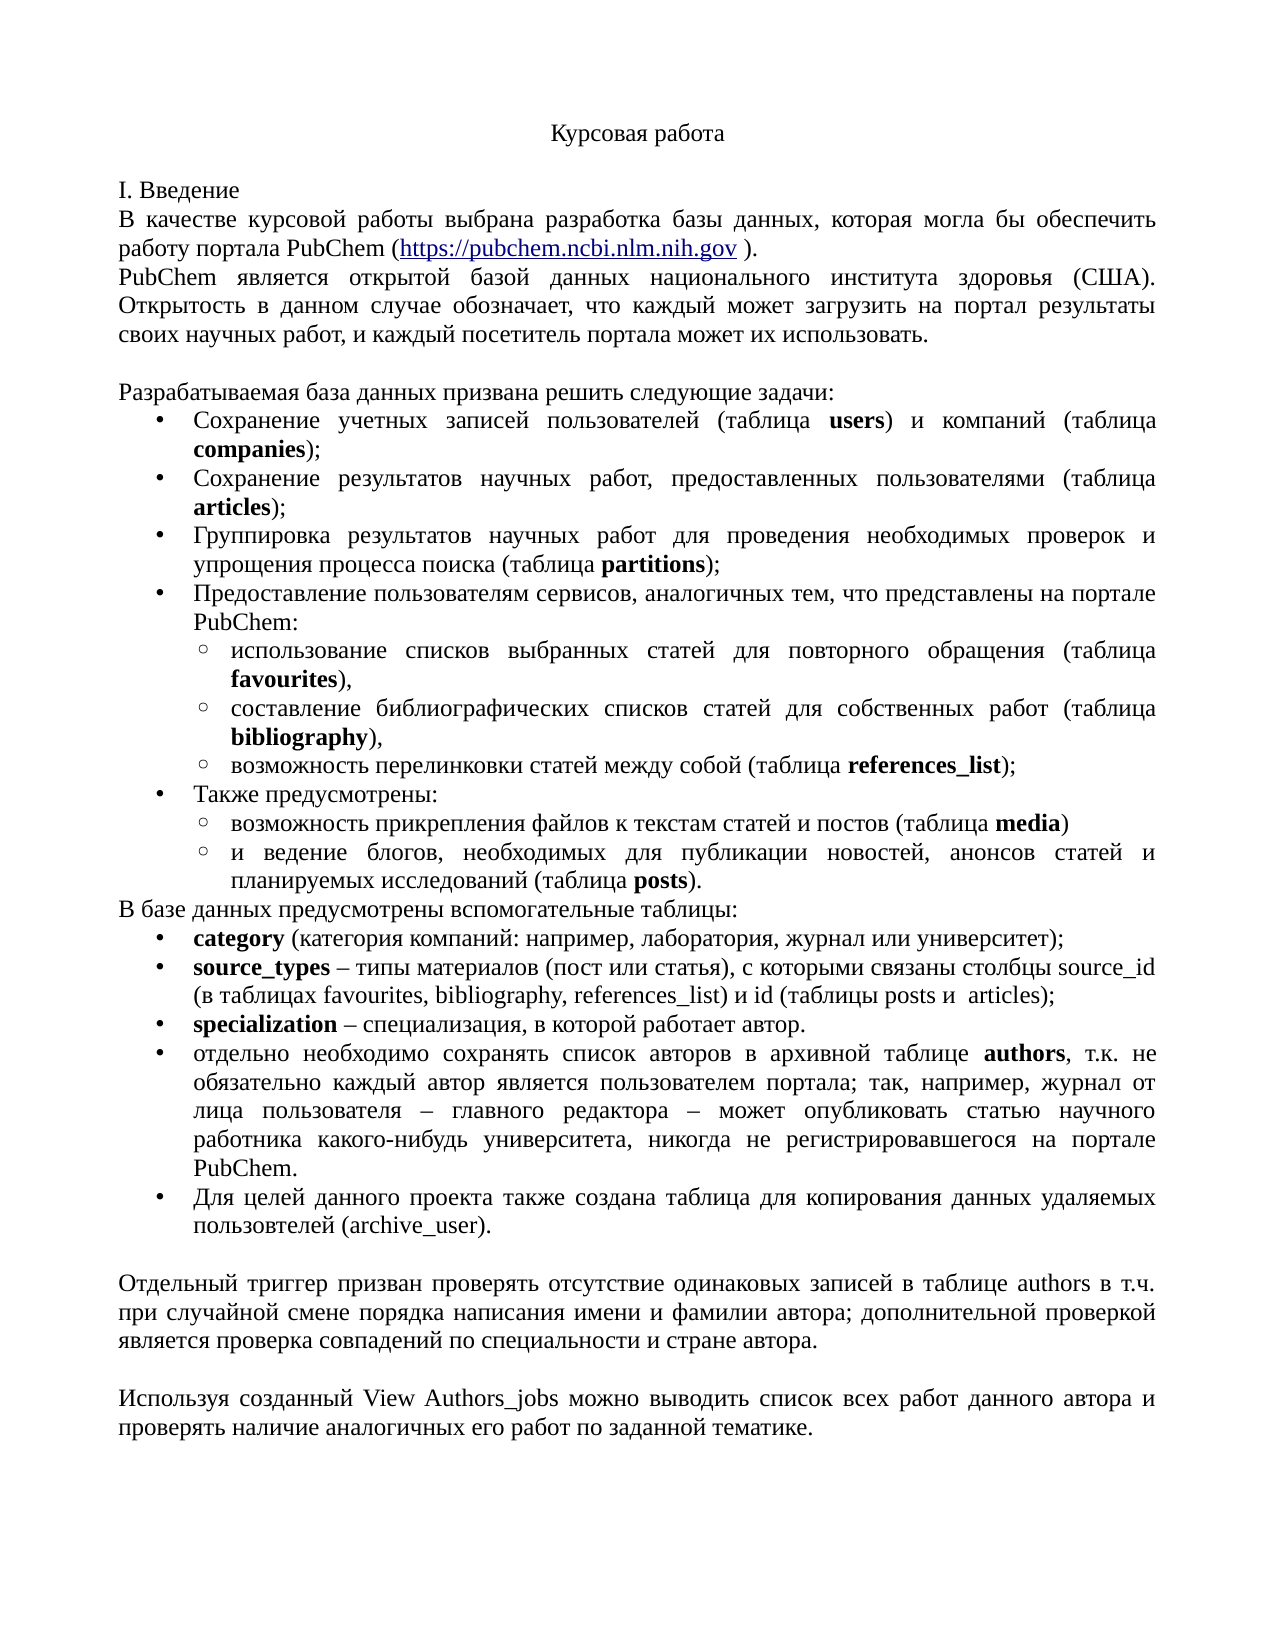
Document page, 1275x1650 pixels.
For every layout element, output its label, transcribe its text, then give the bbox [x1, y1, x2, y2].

text В качестве курсовой работы выбрана разработка базы данных, которая могла бы обеспечить работу портала PubChem (https://pubchem.ncbi.nlm.nih.gov ). [118, 204, 1157, 262]
text Отдельный триггер призван проверять отсутствие одинаковых записей в таблице authors в т.ч. при случайной смене порядка написания имени и фамилии автора; дополнительной проверкой является проверка совпадений по специальности и стране автора. [118, 1268, 1157, 1354]
list category (категория компаний: например, лаборатория, журнал или университет); [156, 923, 1157, 952]
text Курсовая работа [118, 118, 1157, 147]
text Используя созданный View Authors_jobs можно выводить список всех работ данного автора и проверять наличие аналогичных его работ по заданной тематике. [118, 1383, 1157, 1441]
list и ведение блогов, необходимых для публикации новостей, анонсов статей и планируемых исследований (таблица posts). [193, 837, 1157, 894]
text PubChem является открытой базой данных национального института здоровья (США). Открытость в данном случае обозначает, что каждый может загрузить на портал результаты своих научных работ, и каждый посетитель портала может их использовать. [118, 262, 1157, 348]
list возможность прикрепления файлов к текстам статей и постов (таблица media) [193, 808, 1157, 837]
list отдельно необходимо сохранять список авторов в архивной таблице authors, т.к. не обязательно каждый автор является пользователем портала; так, например, журнал от лица пользователя – главного редактора – может опубликовать статью научного работника какого-нибудь университета, никогда не регистрировавшегося на портале PubChem. [156, 1038, 1157, 1182]
list Сохранение результатов научных работ, предоставленных пользователями (таблица articles); [156, 463, 1157, 521]
list source_types – типы материалов (пост или статья), с которыми связаны столбцы source_id (в таблицах favourites, bibliography, references_list) и id (таблицы posts и articles); [156, 952, 1157, 1009]
list Предоставление пользователям сервисов, аналогичных тем, что представлены на портале PubChem: [156, 578, 1157, 636]
list составление библиографических списков статей для собственных работ (таблица bibliography), [193, 693, 1157, 751]
list Также предусмотрены: [156, 779, 1157, 808]
list Группировка результатов научных работ для проведения необходимых проверок и упрощения процесса поиска (таблица partitions); [156, 521, 1157, 578]
list Для целей данного проекта также создана таблица для копирования данных удаляемых пользовтелей (archive_user). [156, 1182, 1157, 1239]
list specialization – специализация, в которой работает автор. [156, 1009, 1157, 1038]
text Разрабатываемая база данных призвана решить следующие задачи: [118, 377, 1157, 406]
text В базе данных предусмотрены вспомогательные таблицы: [118, 894, 1157, 923]
list использование списков выбранных статей для повторного обращения (таблица favourites), [193, 636, 1157, 693]
text I. Введение [118, 176, 1157, 204]
list Сохранение учетных записей пользователей (таблица users) и компаний (таблица companies); [156, 406, 1157, 463]
list возможность перелинковки статей между собой (таблица references_list); [193, 751, 1157, 779]
